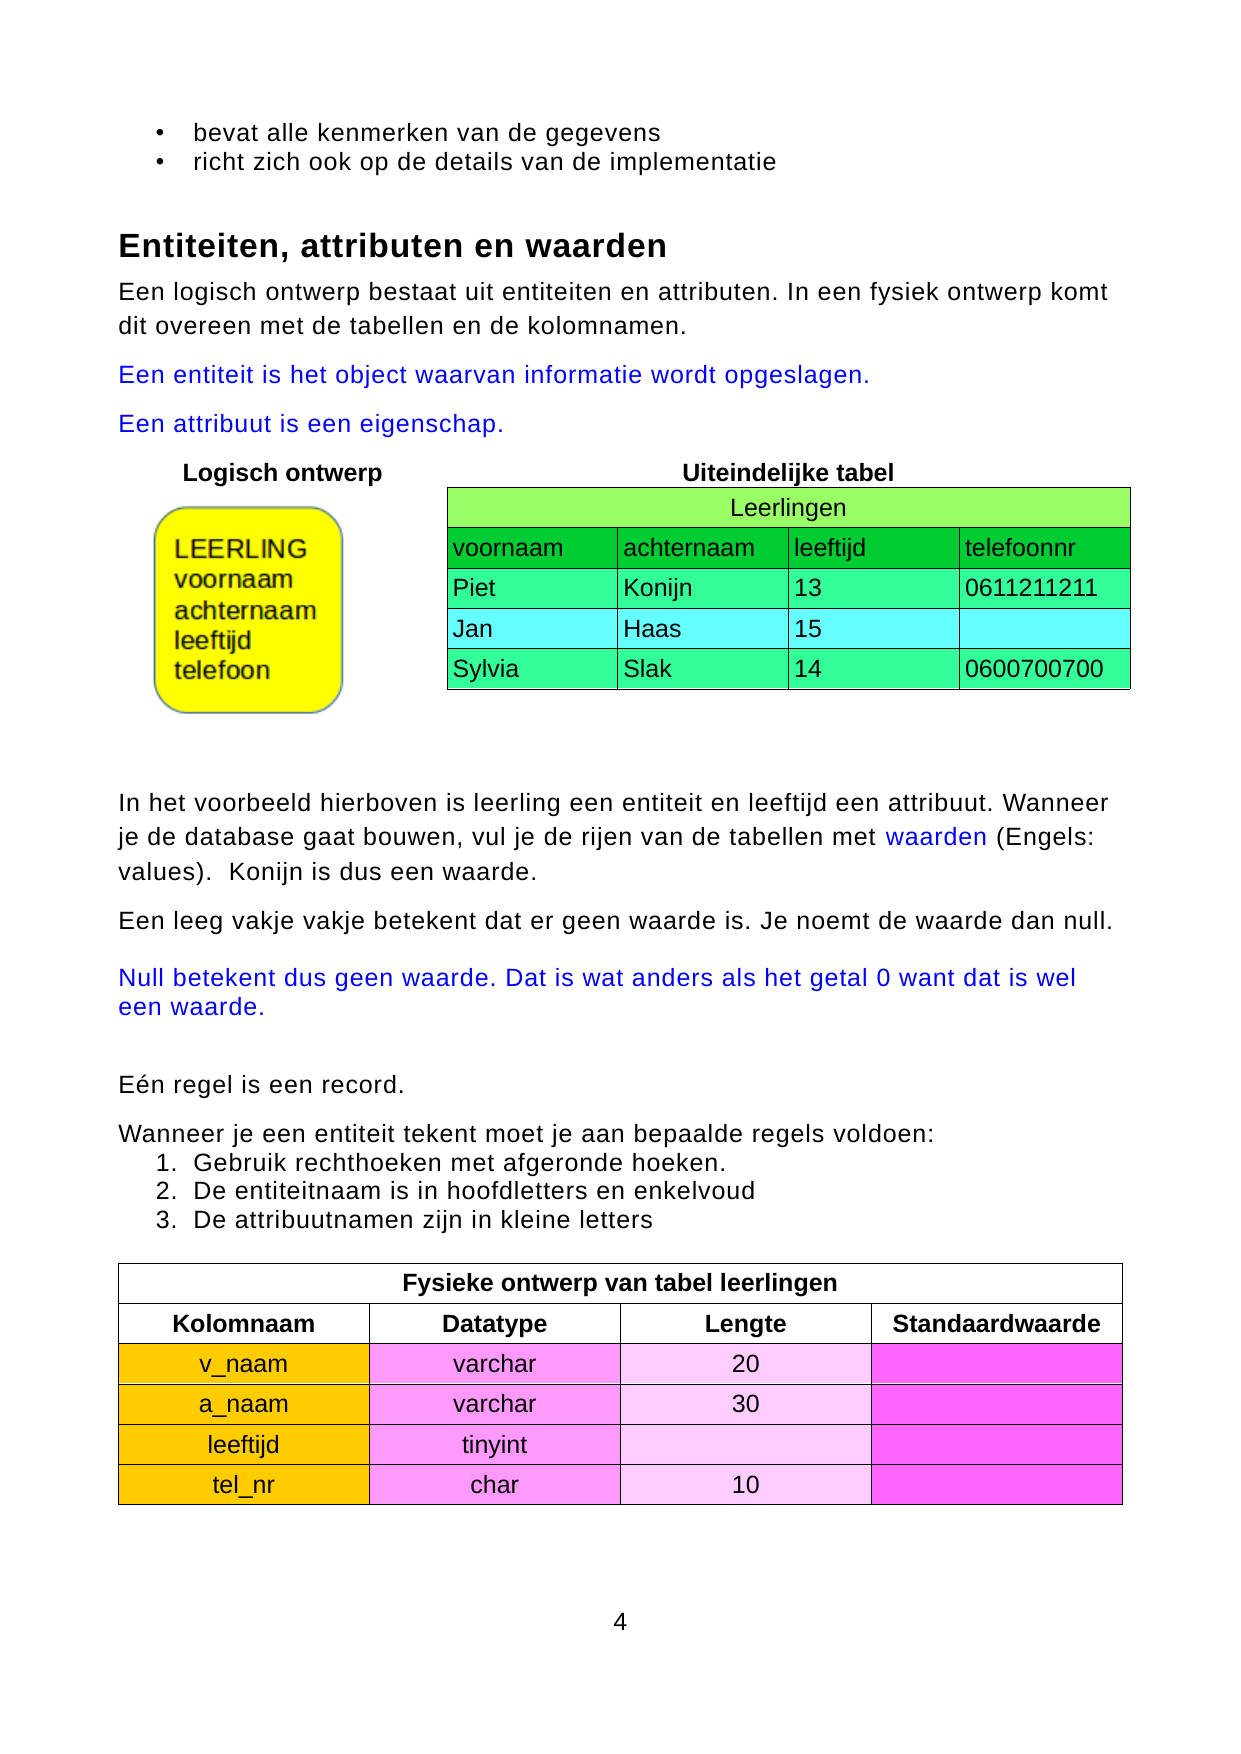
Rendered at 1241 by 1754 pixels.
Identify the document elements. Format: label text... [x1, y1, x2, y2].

table_cell [872, 1385, 1122, 1424]
table_cell 15 [789, 609, 959, 648]
table_header Uiteindelijke tabel [447, 458, 1130, 487]
list De attribuutnamen zijn in kleine letters [156, 1205, 1122, 1234]
table_cell v_naam [119, 1344, 369, 1383]
table_header Leerlingen [448, 488, 1130, 527]
text Null betekent dus geen waarde. Dat is wat anders als het getal 0 want dat is wel een waarde. [118, 963, 1122, 1021]
table_cell 14 [789, 649, 959, 688]
text Eén regel is een record. [118, 1070, 1122, 1098]
text Een attribuut is een eigenschap. [118, 409, 1122, 438]
table_cell char [370, 1465, 620, 1504]
table_cell varchar [370, 1385, 620, 1424]
table_cell Jan [448, 609, 617, 648]
table_cell telefoonnr [960, 528, 1130, 568]
list Gebruik rechthoeken met afgeronde hoeken. [156, 1147, 1122, 1176]
table_cell Standaardwaarde [872, 1304, 1122, 1343]
table_cell tel_nr [119, 1465, 369, 1504]
text Een leeg vakje vakje betekent dat er geen waarde is. Je noemt de waarde dan null. [118, 906, 1122, 934]
table_cell Piet [448, 569, 617, 608]
text In het voorbeeld hierboven is leerling een entiteit en leeftijd een attribuut. Wanneer je de database gaat bouwen, vul je de rijen van de tabellen met waarden (Engels: values). Konijn is dus een waarde. [118, 788, 1122, 885]
table_cell 10 [621, 1465, 871, 1504]
table_cell [960, 609, 1130, 648]
text Een entiteit is het object waarvan informatie wordt opgeslagen. [118, 360, 1122, 389]
table_cell leeftijd [119, 1425, 369, 1464]
table_cell Slak [618, 649, 788, 688]
table_cell 13 [789, 569, 959, 608]
table_cell 20 [621, 1344, 871, 1383]
list De entiteitnaam is in hoofdletters en enkelvoud [156, 1176, 1122, 1205]
table_cell 0600700700 [960, 649, 1130, 688]
subtitle Entiteiten, attributen en waarden [118, 225, 1122, 264]
picture [118, 487, 381, 739]
table_cell voornaam [448, 528, 617, 568]
table_cell Datatype [370, 1304, 620, 1343]
table_cell [381, 487, 447, 738]
table_cell a_naam [119, 1385, 369, 1424]
table_cell tinyint [370, 1425, 620, 1464]
table_cell Sylvia [448, 649, 617, 688]
table_header Logisch ontwerp [118, 458, 447, 487]
list bevat alle kenmerken van de gegevens [156, 118, 1122, 147]
table_cell Kolomnaam [119, 1304, 369, 1343]
table_header Fysieke ontwerp van tabel leerlingen [119, 1264, 1122, 1303]
table_cell achternaam [618, 528, 788, 568]
table_cell [872, 1344, 1122, 1383]
table_cell [872, 1465, 1122, 1504]
table_cell Haas [618, 609, 788, 648]
table_cell [447, 690, 1130, 738]
table_cell [872, 1425, 1122, 1464]
table_cell [621, 1425, 871, 1464]
table_cell Lengte [621, 1304, 871, 1343]
list richt zich ook op de details van de implementatie [156, 147, 1122, 176]
table_cell 0611211211 [960, 569, 1130, 608]
text Wanneer je een entiteit tekent moet je aan bepaalde regels voldoen: [118, 1119, 1122, 1147]
table_cell 30 [621, 1385, 871, 1424]
table_cell Konijn [618, 569, 788, 608]
table_cell leeftijd [789, 528, 959, 568]
table_cell varchar [370, 1344, 620, 1383]
text Een logisch ontwerp bestaat uit entiteiten en attributen. In een fysiek ontwerp komt dit overeen met de tabellen en de kolomnamen. [118, 277, 1122, 340]
